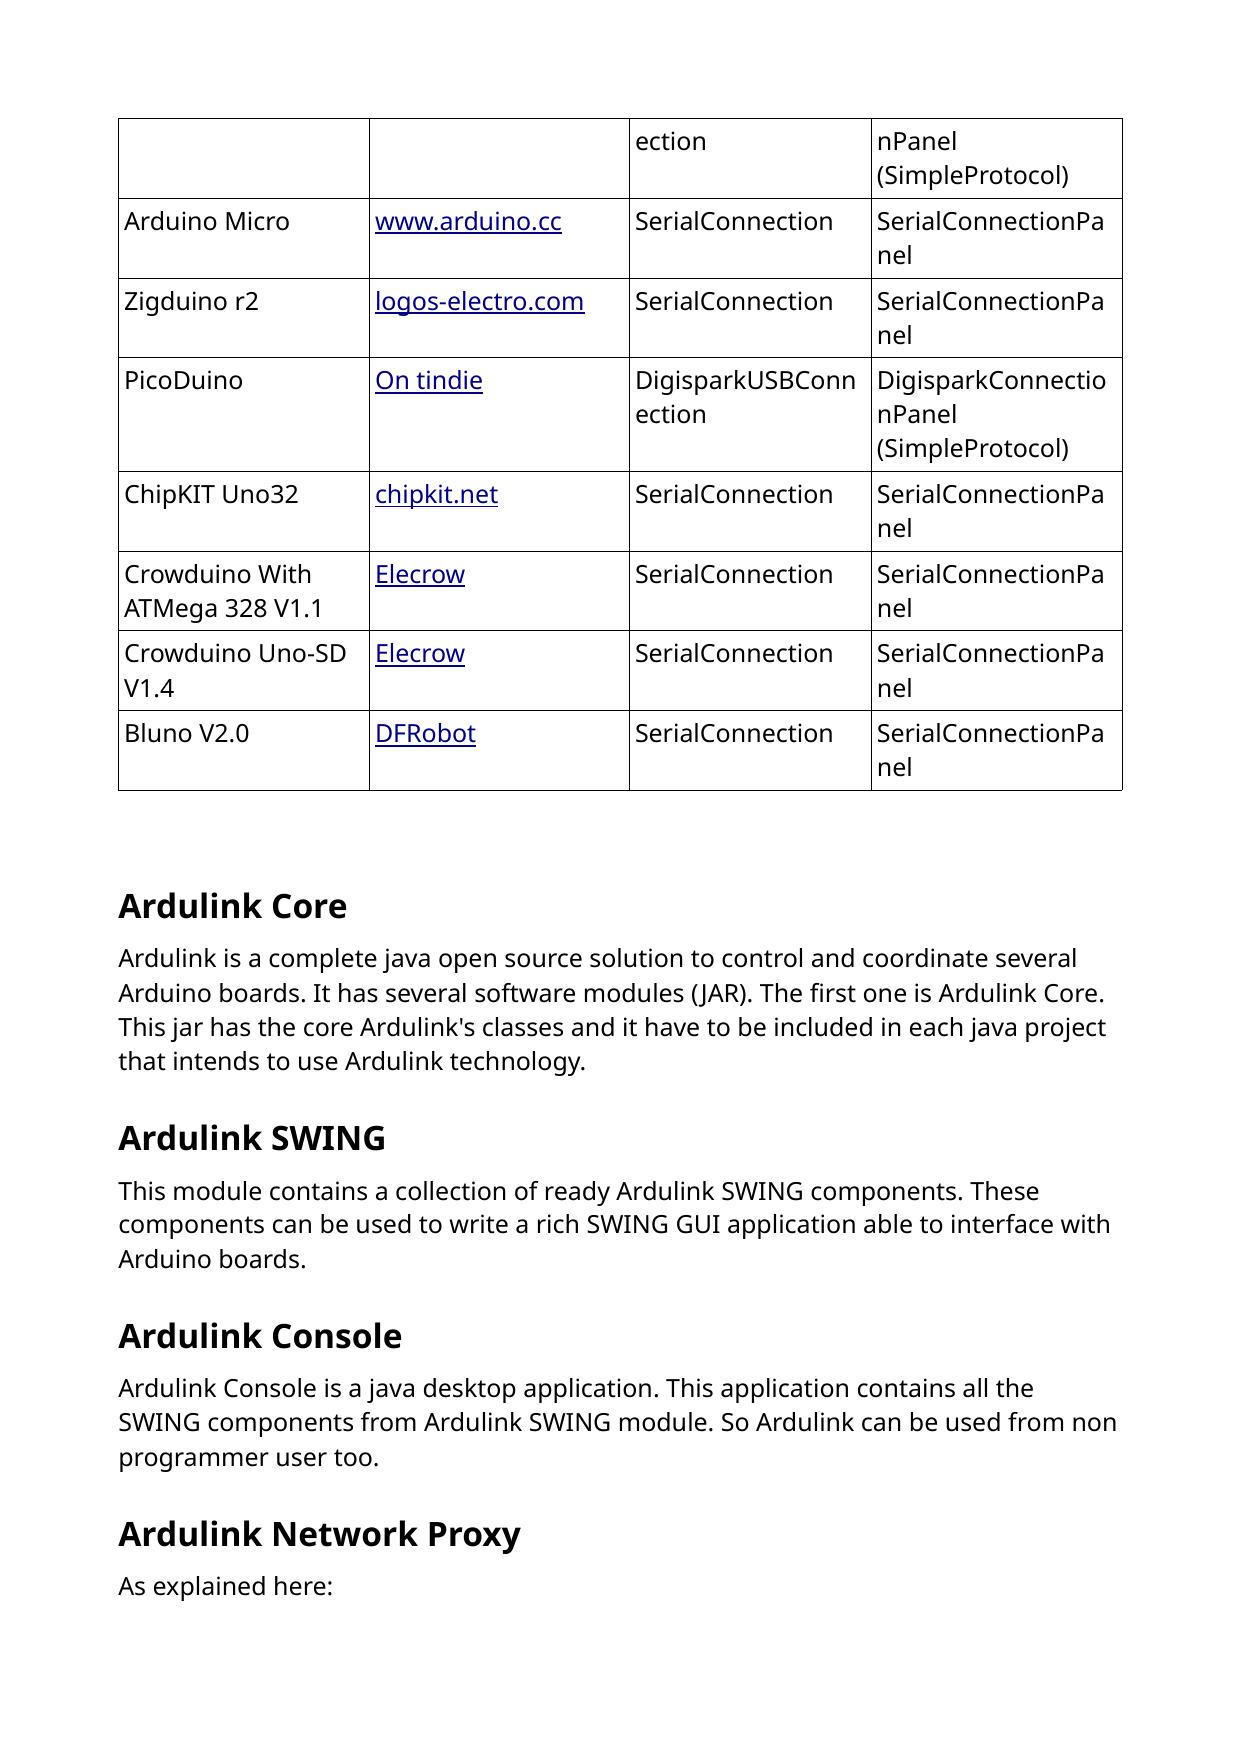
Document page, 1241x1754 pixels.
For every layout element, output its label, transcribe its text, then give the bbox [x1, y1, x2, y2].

table_cell DFRobot [370, 711, 629, 790]
table_cell DigisparkConnectionPanel (SimpleProtocol) [872, 358, 1122, 471]
table_cell DigisparkUSBConnection [630, 358, 871, 471]
text This module contains a collection of ready Ardulink SWING components. These components can be used to write a rich SWING GUI application able to interface with Arduino boards. [118, 1173, 1122, 1275]
table_cell SerialConnection [630, 279, 871, 357]
table_cell Crowduino With ATMega 328 V1.1 [119, 552, 369, 630]
table_cell SerialConnectionPanel [872, 279, 1122, 357]
table_cell On tindie [370, 358, 629, 471]
text Ardulink Console is a java desktop application. This application contains all the SWING components from Ardulink SWING module. So Ardulink can be used from non programmer user too. [118, 1371, 1122, 1473]
table_cell Elecrow [370, 552, 629, 630]
table_cell [370, 119, 629, 198]
table_cell SerialConnectionPanel [872, 631, 1122, 710]
table_cell Arduino Micro [119, 199, 369, 277]
table_cell SerialConnection [630, 552, 871, 630]
table_cell SerialConnectionPanel [872, 552, 1122, 630]
text Ardulink is a complete java open source solution to control and coordinate several Arduino boards. It has several software modules (JAR). The first one is Ardulink Core. This jar has the core Ardulink's classes and it have to be included in each java project that intends to use Ardulink technology. [118, 941, 1122, 1077]
table_cell logos-electro.com [370, 279, 629, 357]
table_cell ChipKIT Uno32 [119, 472, 369, 551]
table_cell SerialConnectionPanel [872, 711, 1122, 790]
table_cell ection [630, 119, 871, 198]
table_cell SerialConnection [630, 472, 871, 551]
text As explained here: [118, 1569, 1122, 1603]
table_cell SerialConnection [630, 199, 871, 277]
subtitle Ardulink Network Proxy [118, 1511, 1122, 1556]
subtitle Ardulink Console [118, 1313, 1122, 1358]
table_cell chipkit.net [370, 472, 629, 551]
table_cell SerialConnectionPanel [872, 472, 1122, 551]
table_cell www.arduino.cc [370, 199, 629, 277]
table_cell [119, 119, 369, 198]
table_cell SerialConnection [630, 631, 871, 710]
table_cell PicoDuino [119, 358, 369, 471]
table_cell nPanel (SimpleProtocol) [872, 119, 1122, 198]
table_cell Zigduino r2 [119, 279, 369, 357]
table_cell SerialConnectionPanel [872, 199, 1122, 277]
subtitle Ardulink SWING [118, 1115, 1122, 1161]
table_cell Elecrow [370, 631, 629, 710]
table_cell SerialConnection [630, 711, 871, 790]
subtitle Ardulink Core [118, 883, 1122, 929]
table_cell Bluno V2.0 [119, 711, 369, 790]
table_cell Crowduino Uno-SD V1.4 [119, 631, 369, 710]
